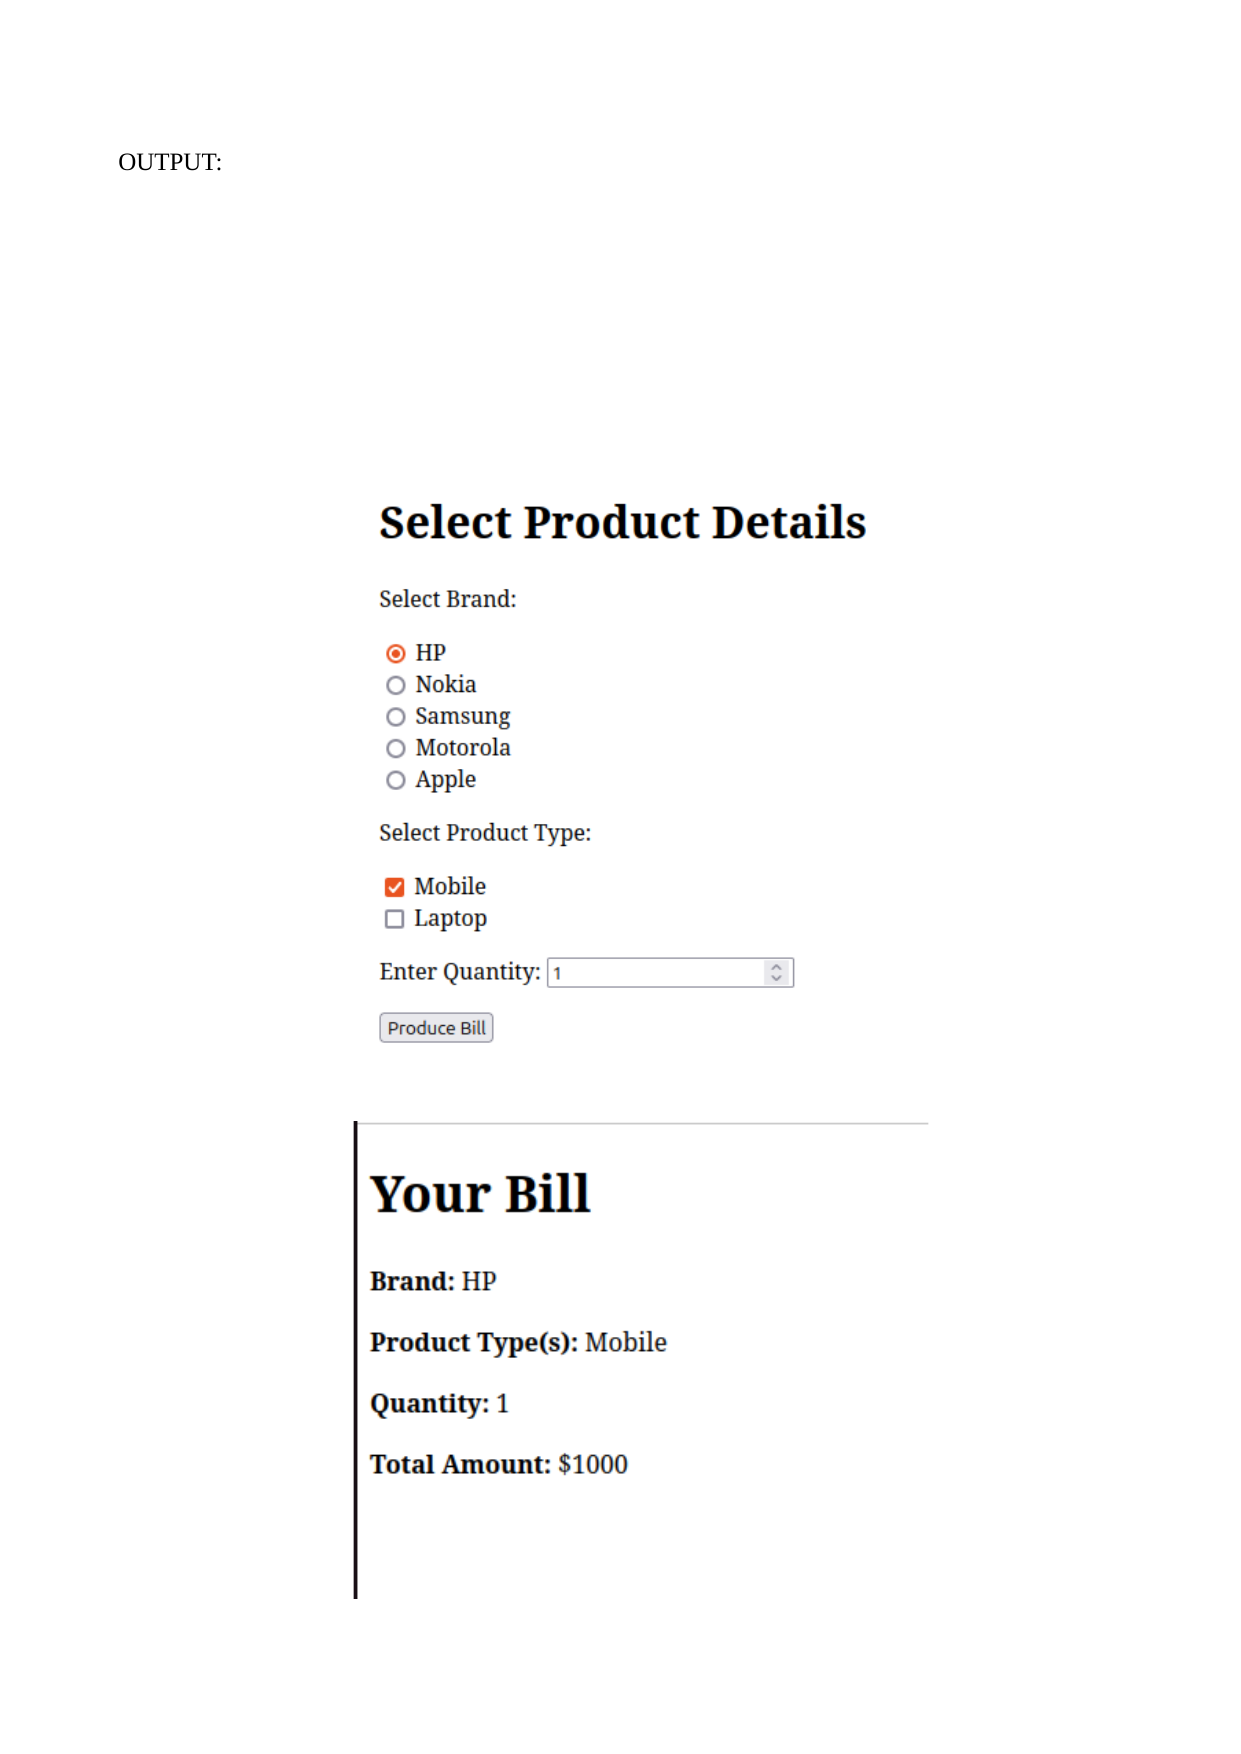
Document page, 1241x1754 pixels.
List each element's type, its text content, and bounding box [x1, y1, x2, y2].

picture [353, 1121, 929, 1599]
picture [370, 489, 936, 1069]
text OUTPUT: [118, 147, 1122, 176]
